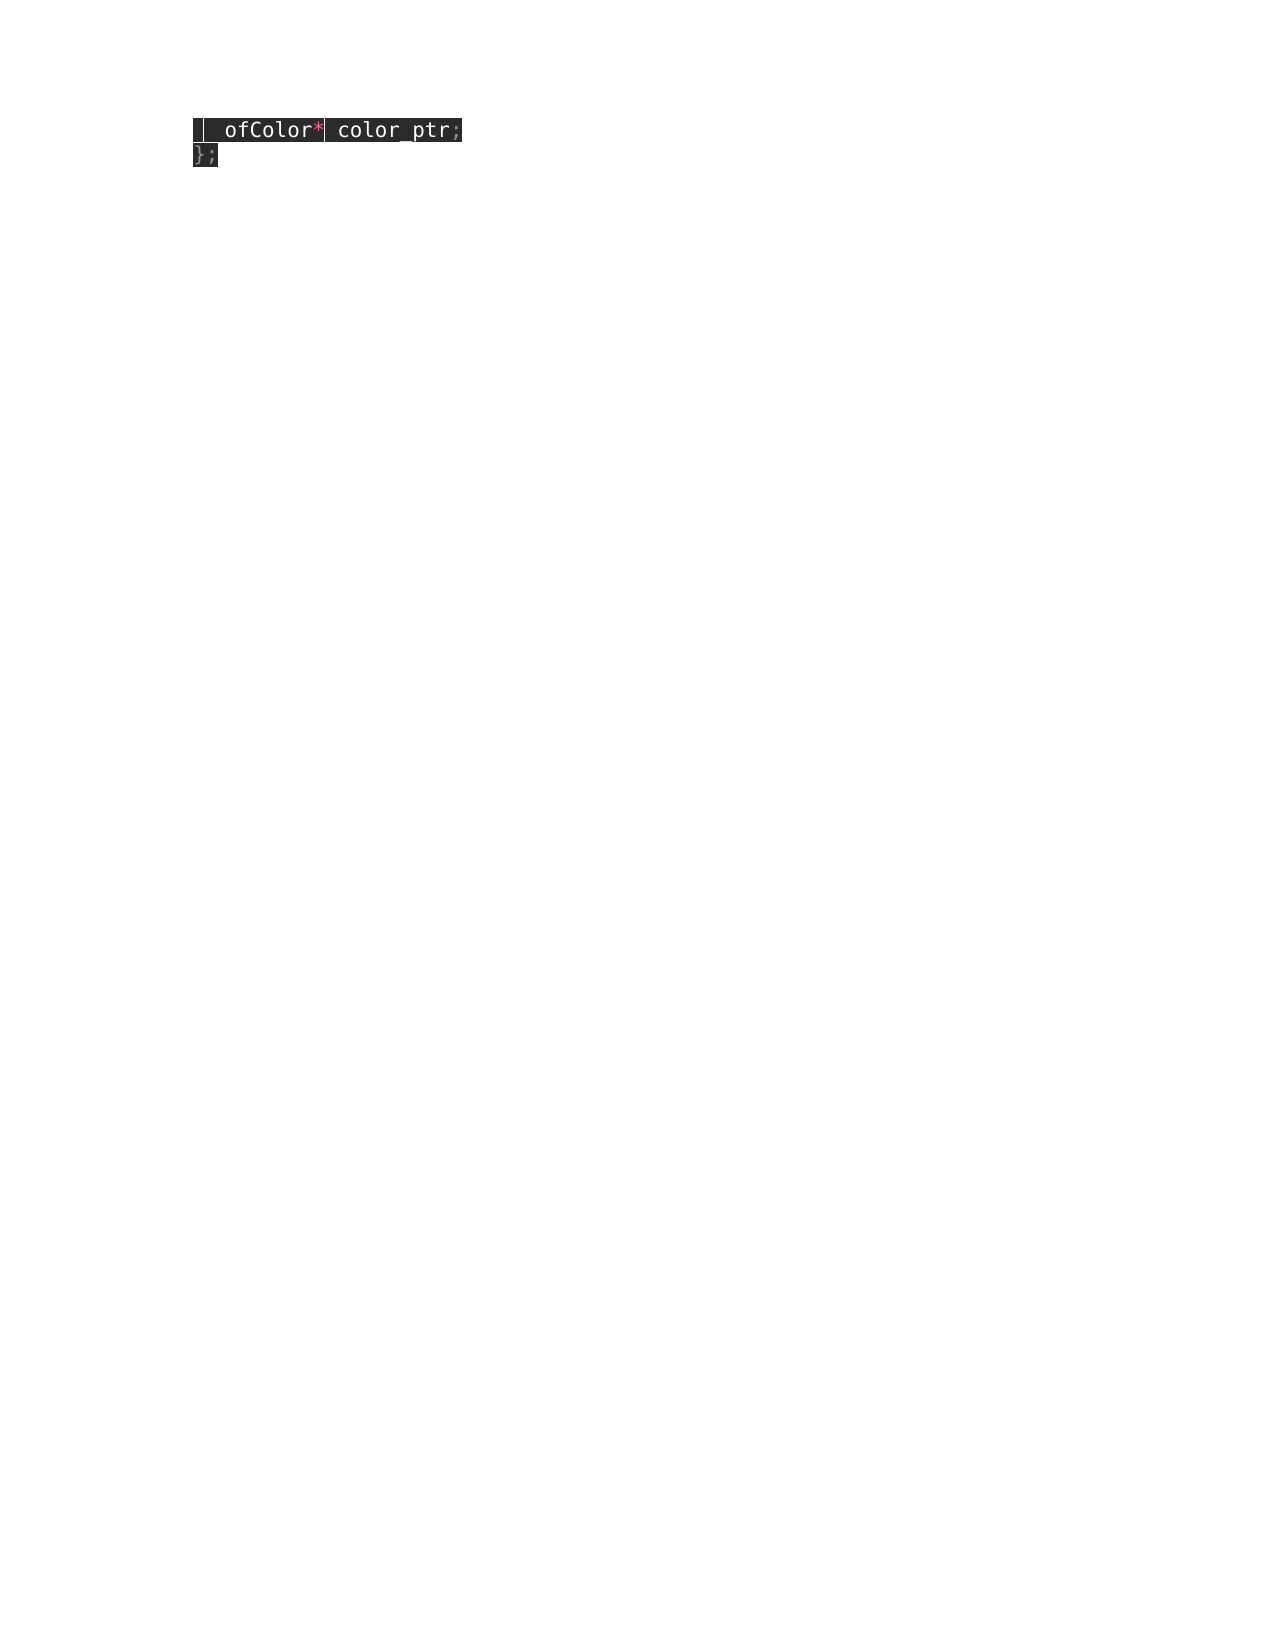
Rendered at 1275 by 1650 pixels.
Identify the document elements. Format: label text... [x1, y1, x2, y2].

text ofColor* color_ptr; [193, 118, 1157, 142]
text }; [193, 142, 1157, 167]
